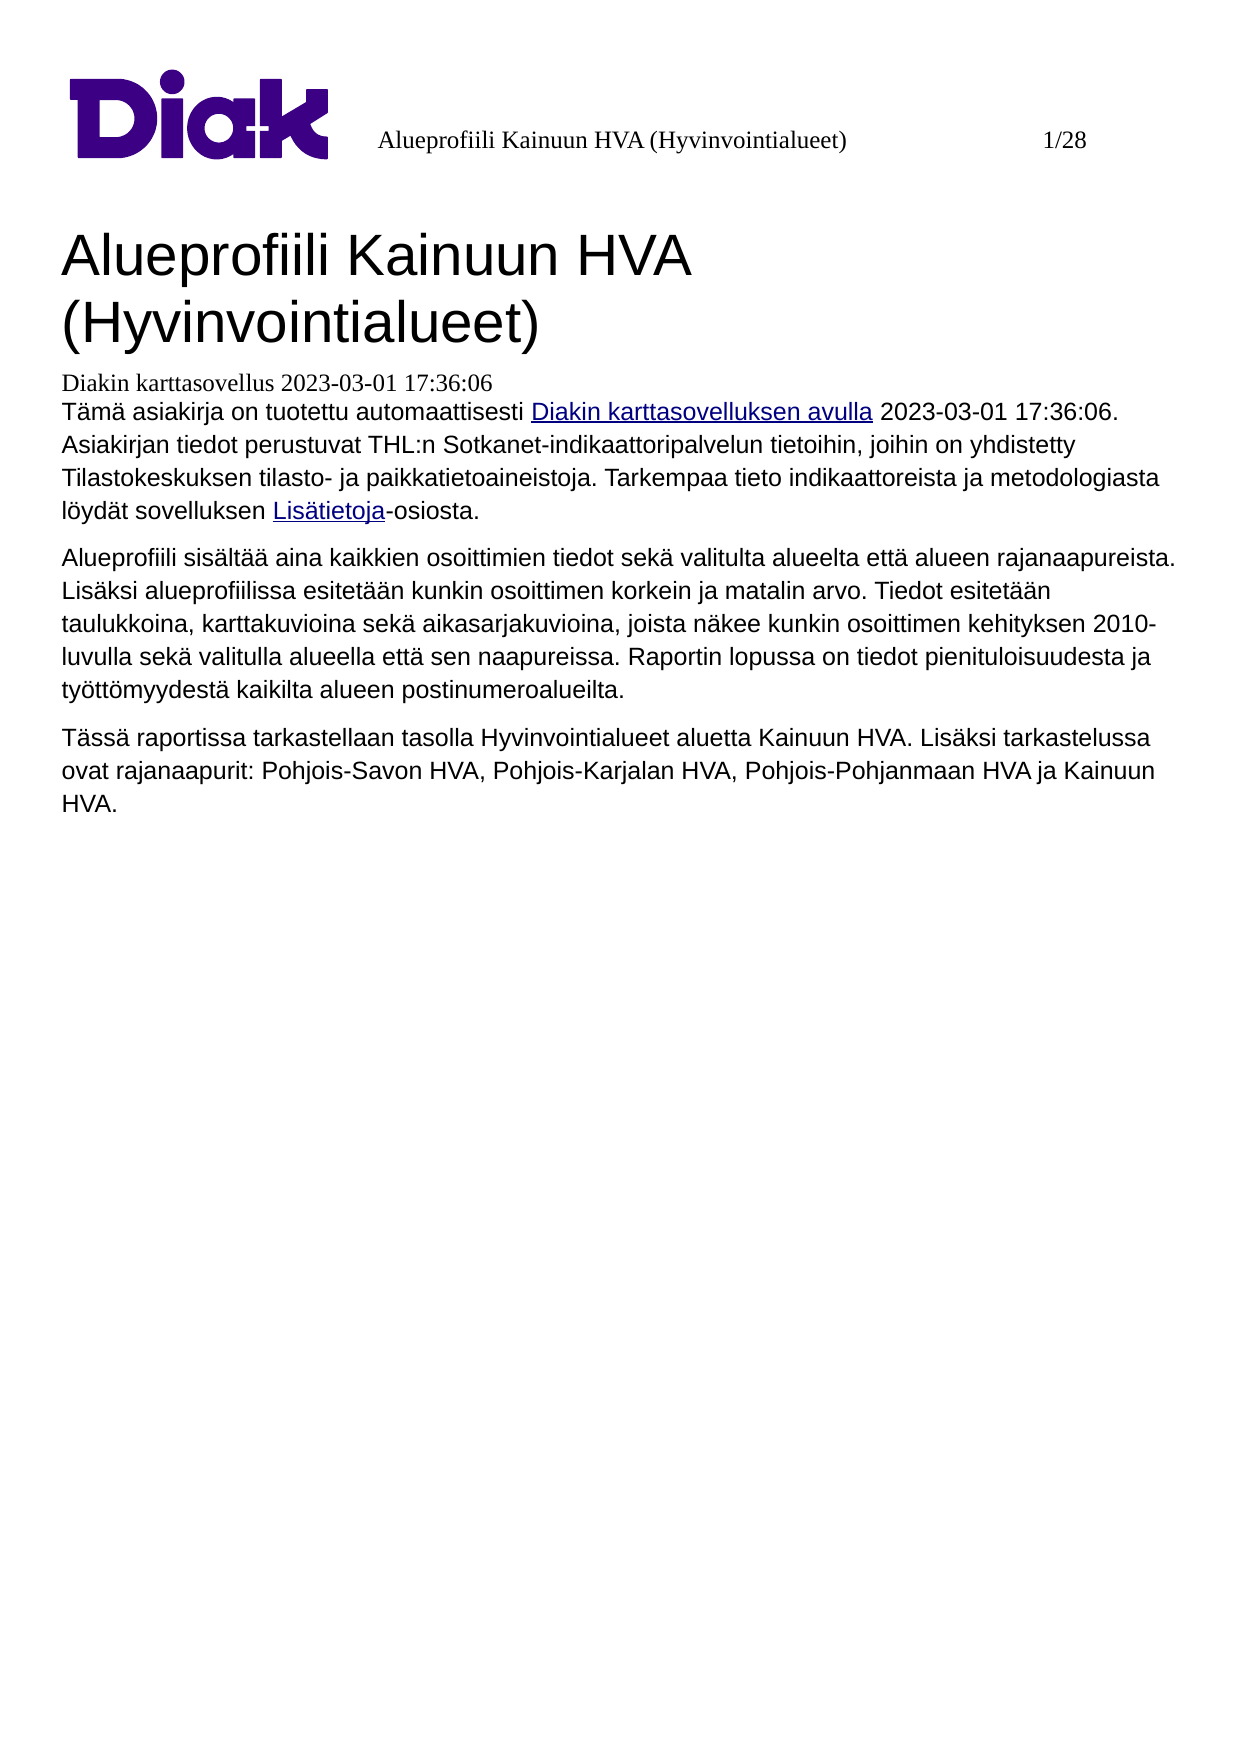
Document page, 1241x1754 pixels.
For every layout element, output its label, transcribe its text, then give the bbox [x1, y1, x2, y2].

text Tämä asiakirja on tuotettu automaattisesti Diakin karttasovelluksen avulla 2023-03-01 17:36:06. Asiakirjan tiedot perustuvat THL:n Sotkanet-indikaattoripalvelun tietoihin, joihin on yhdistetty Tilastokeskuksen tilasto- ja paikkatietoaineistoja. Tarkempaa tieto indikaattoreista ja metodologiasta löydät sovelluksen Lisätietoja-osiosta. [61, 397, 1179, 524]
title Alueprofiili Kainuun HVA (Hyvinvointialueet) [61, 221, 1179, 355]
text Diakin karttasovellus 2023-03-01 17:36:06 [61, 368, 1179, 397]
text Tässä raportissa tarkastellaan tasolla Hyvinvointialueet aluetta Kainuun HVA. Lisäksi tarkastelussa ovat rajanaapurit: Pohjois-Savon HVA, Pohjois-Karjalan HVA, Pohjois-Pohjanmaan HVA ja Kainuun HVA. [61, 723, 1179, 818]
text Alueprofiili sisältää aina kaikkien osoittimien tiedot sekä valitulta alueelta että alueen rajanaapureista. Lisäksi alueprofiilissa esitetään kunkin osoittimen korkein ja matalin arvo. Tiedot esitetään taulukkoina, karttakuvioina sekä aikasarjakuvioina, joista näkee kunkin osoittimen kehityksen 2010-luvulla sekä valitulla alueella että sen naapureissa. Raportin lopussa on tiedot pienituloisuudesta ja työttömyydestä kaikilta alueen postinumeroalueilta. [61, 543, 1179, 704]
